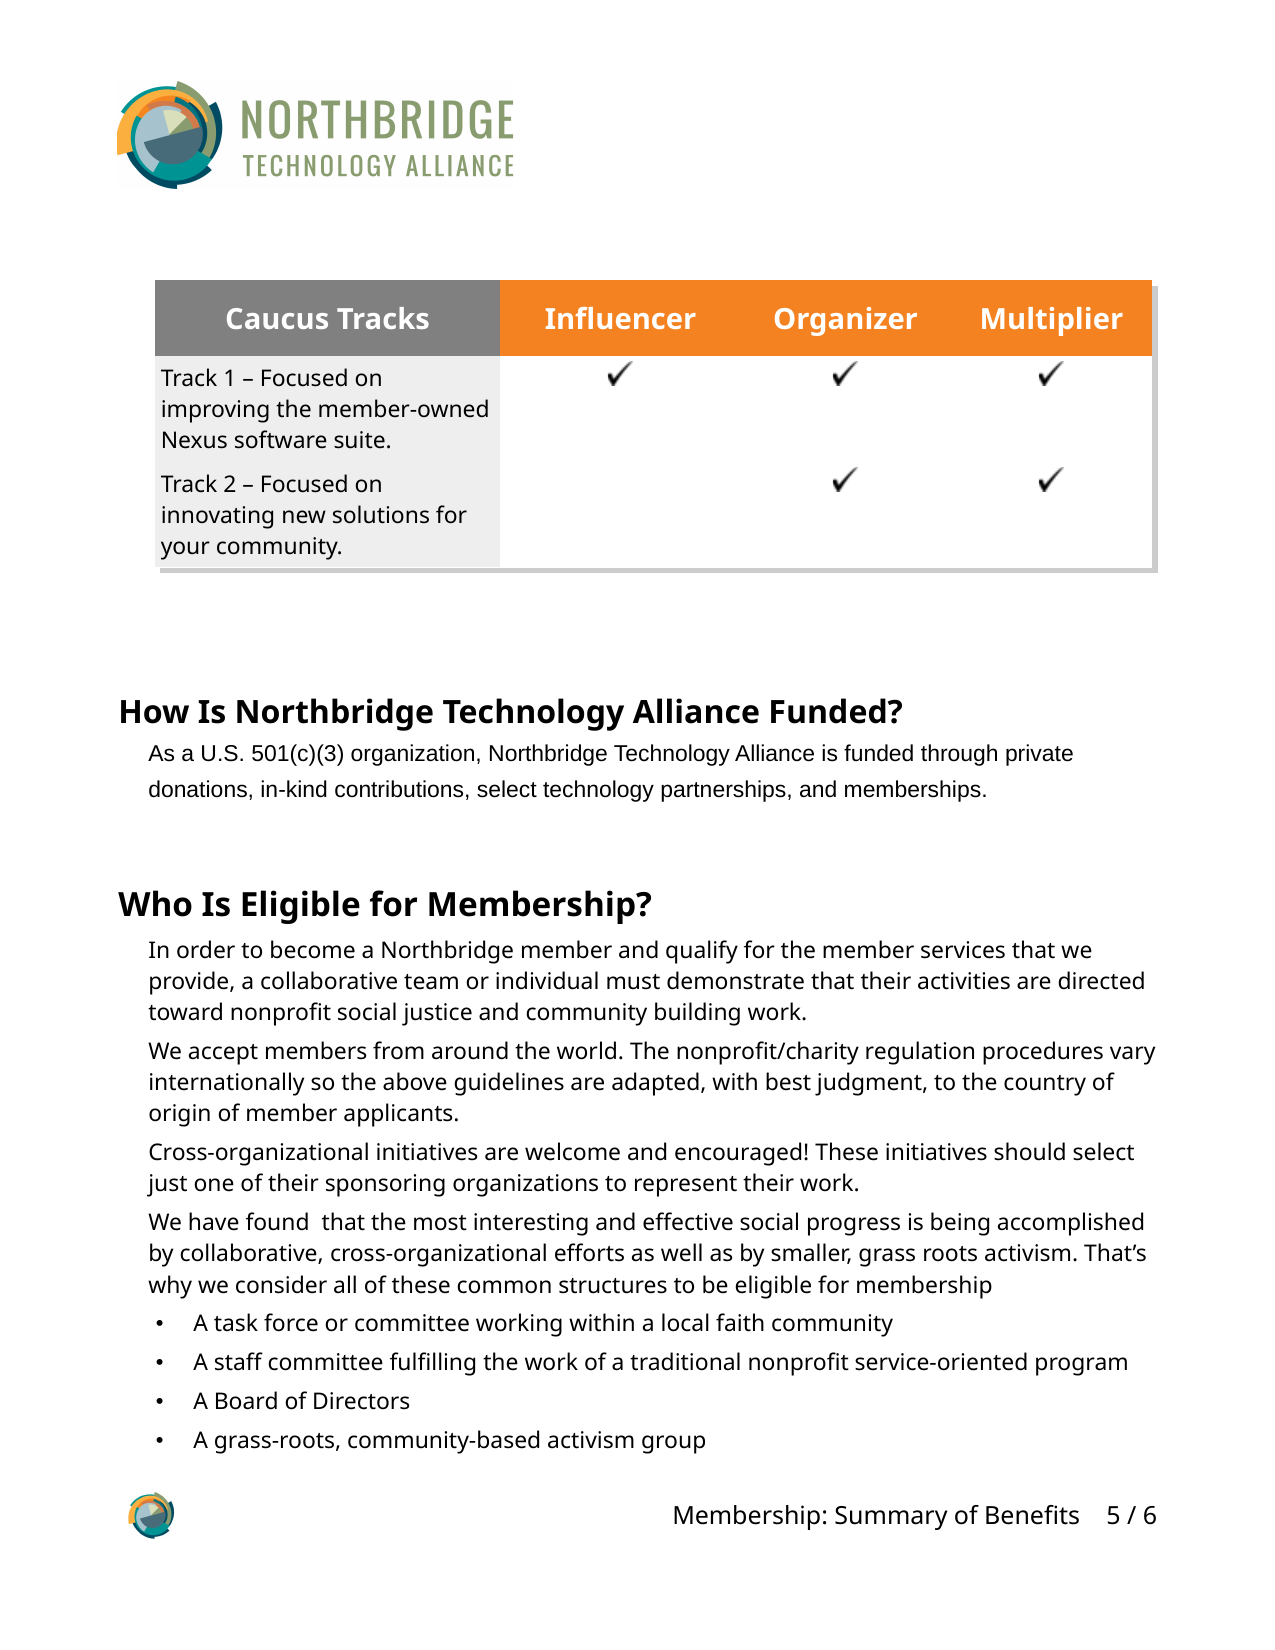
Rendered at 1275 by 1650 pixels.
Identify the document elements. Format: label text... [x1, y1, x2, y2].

text We have found that the most interesting and effective social progress is being accomplished by collaborative, cross-organizational efforts as well as by smaller, grass roots activism. That’s why we consider all of these common structures to be eligible for membership [148, 1206, 1157, 1300]
table_cell [740, 462, 950, 567]
text As a U.S. 501(c)(3) organization, Northbridge Technology Alliance is funded through private donations, in-kind contributions, select technology partnerships, and memberships. [148, 740, 1157, 803]
list A task force or committee working within a local faith community [156, 1307, 1157, 1339]
table_header Organizer [740, 280, 950, 356]
table_cell [500, 462, 740, 567]
picture [1038, 361, 1064, 386]
table_header Caucus Tracks [155, 280, 500, 356]
list A staff committee fulfilling the work of a traditional nonprofit service-oriented program [156, 1346, 1157, 1377]
subtitle How Is Northbridge Technology Alliance Funded? [118, 689, 1157, 733]
picture [1038, 467, 1064, 492]
list A grass-roots, community-based activism group [156, 1424, 1157, 1455]
table_header Multiplier [950, 280, 1152, 356]
list A Board of Directors [156, 1385, 1157, 1416]
table_cell [740, 356, 950, 462]
table_header Influencer [500, 280, 740, 356]
text Cross-organizational initiatives are welcome and encouraged! These initiatives should select just one of their sponsoring organizations to represent their work. [148, 1136, 1157, 1199]
table_cell [950, 462, 1152, 567]
subtitle Who Is Eligible for Membership? [118, 881, 1157, 926]
picture [832, 467, 858, 492]
picture [128, 1492, 175, 1539]
picture [117, 81, 514, 189]
table_cell [950, 356, 1152, 462]
picture [607, 361, 633, 386]
table_cell Track 2 – Focused on innovating new solutions for your community. [155, 462, 500, 567]
table_cell Track 1 – Focused on improving the member-owned Nexus software suite. [155, 356, 500, 462]
text We accept members from around the world. The nonprofit/charity regulation procedures vary internationally so the above guidelines are adapted, with best judgment, to the country of origin of member applicants. [148, 1035, 1157, 1129]
text In order to become a Northbridge member and qualify for the member services that we provide, a collaborative team or individual must demonstrate that their activities are directed toward nonprofit social justice and community building work. [148, 934, 1157, 1027]
table_cell [500, 356, 740, 462]
picture [832, 361, 858, 386]
